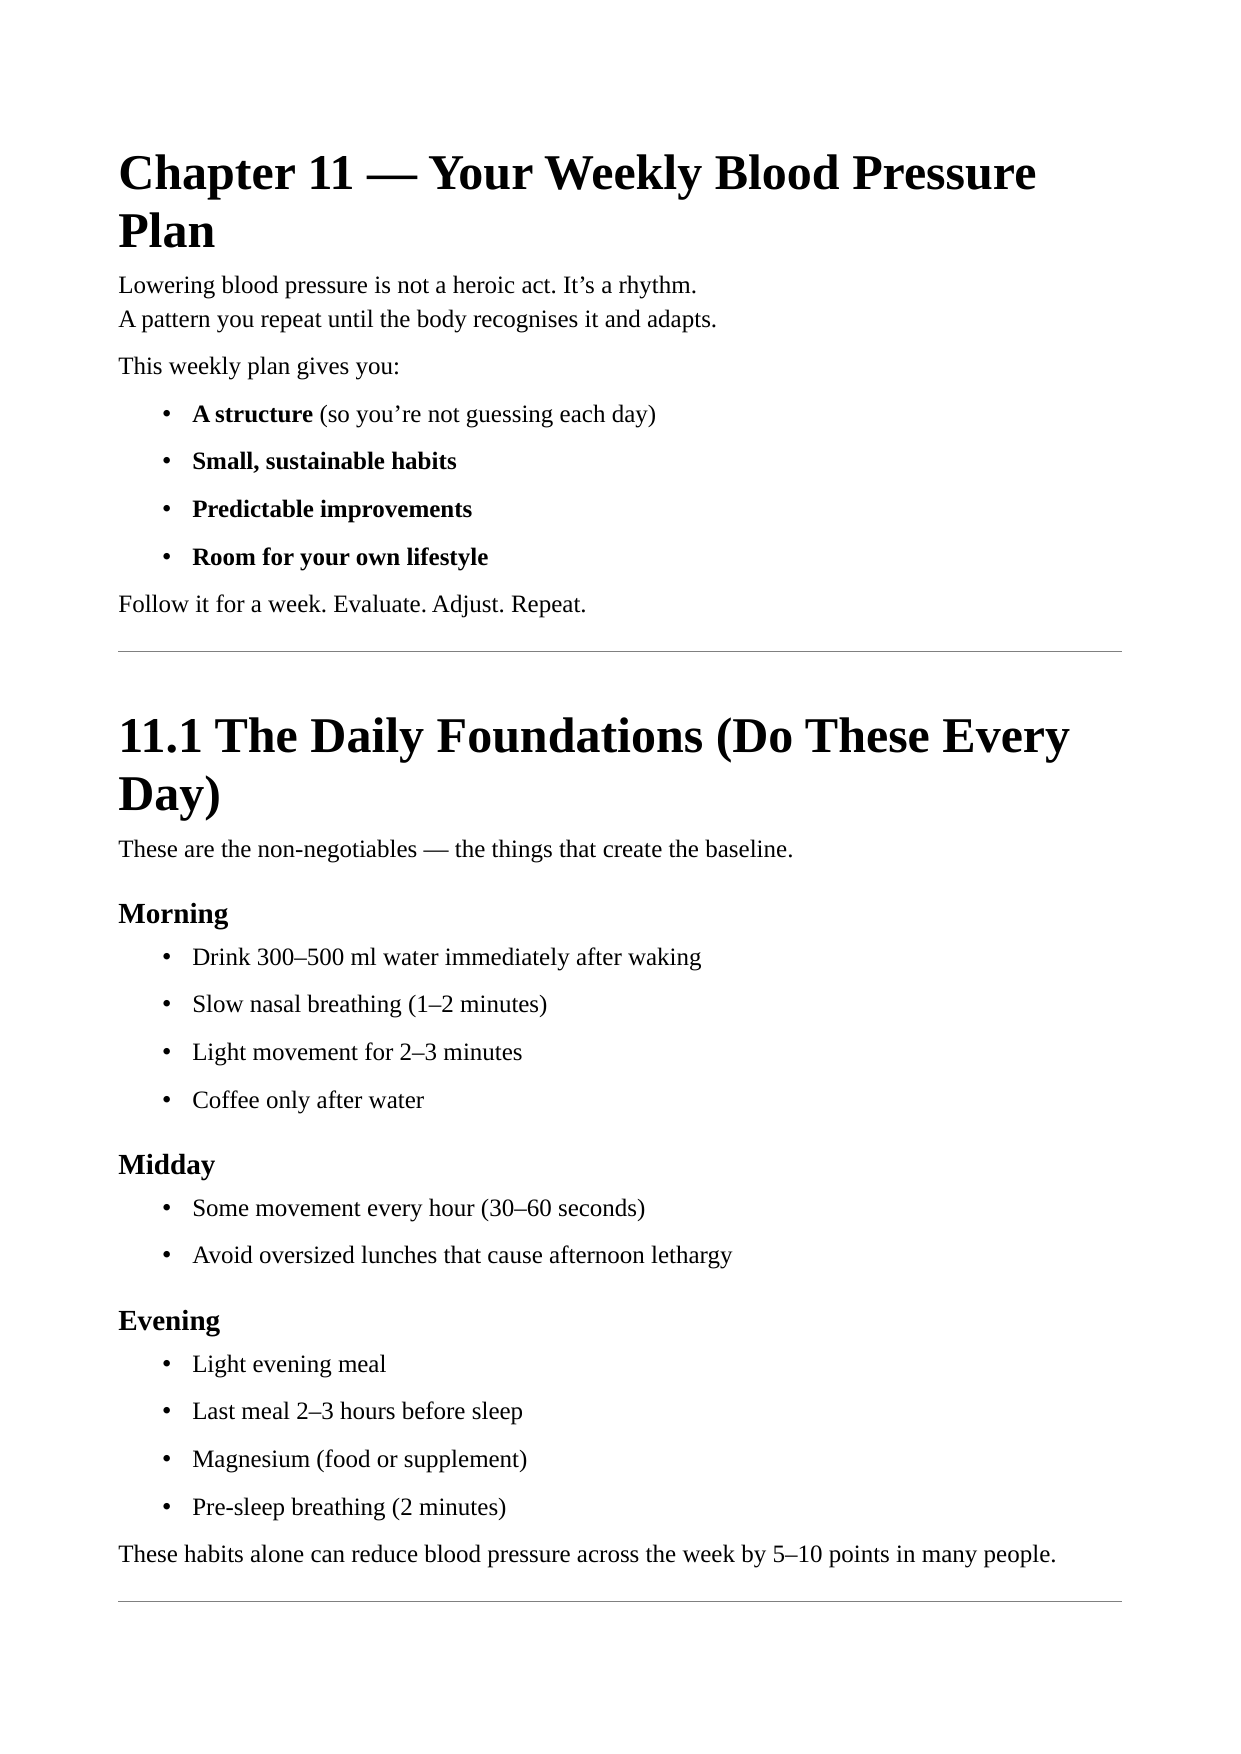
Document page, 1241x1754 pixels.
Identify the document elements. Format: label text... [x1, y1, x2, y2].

list Magnesium (food or supplement) [162, 1444, 1122, 1473]
subtitle 11.1 The Daily Foundations (Do These Every Day) [118, 706, 1122, 821]
list Pre-sleep breathing (2 minutes) [162, 1492, 1122, 1520]
list Avoid oversized lunches that cause afternoon lethargy [162, 1241, 1122, 1269]
list Drink 300–500 ml water immediately after waking [162, 942, 1122, 971]
list Predictable improvements [162, 494, 1122, 523]
list Light movement for 2–3 minutes [162, 1037, 1122, 1066]
list Last meal 2–3 hours before sleep [162, 1396, 1122, 1425]
subtitle Evening [118, 1303, 1122, 1336]
text These habits alone can reduce blood pressure across the week by 5–10 points in many people. [118, 1539, 1122, 1568]
subtitle Midday [118, 1147, 1122, 1180]
subtitle Chapter 11 — Your Weekly Blood Pressure Plan [118, 143, 1122, 258]
text This weekly plan gives you: [118, 351, 1122, 380]
text These are the non-negotiables — the things that create the baseline. [118, 834, 1122, 862]
list Some movement every hour (30–60 seconds) [162, 1193, 1122, 1222]
list Small, sustainable habits [162, 446, 1122, 475]
text Follow it for a week. Evaluate. Adjust. Repeat. [118, 589, 1122, 618]
list A structure (so you’re not guessing each day) [162, 399, 1122, 428]
list Slow nasal breathing (1–2 minutes) [162, 989, 1122, 1018]
subtitle Morning [118, 896, 1122, 929]
list Light evening meal [162, 1349, 1122, 1377]
list Coffee only after water [162, 1085, 1122, 1113]
text Lowering blood pressure is not a heroic act. It’s a rhythm. A pattern you repeat until the body recognises it and adapts. [118, 271, 1122, 332]
list Room for your own lifestyle [162, 542, 1122, 570]
